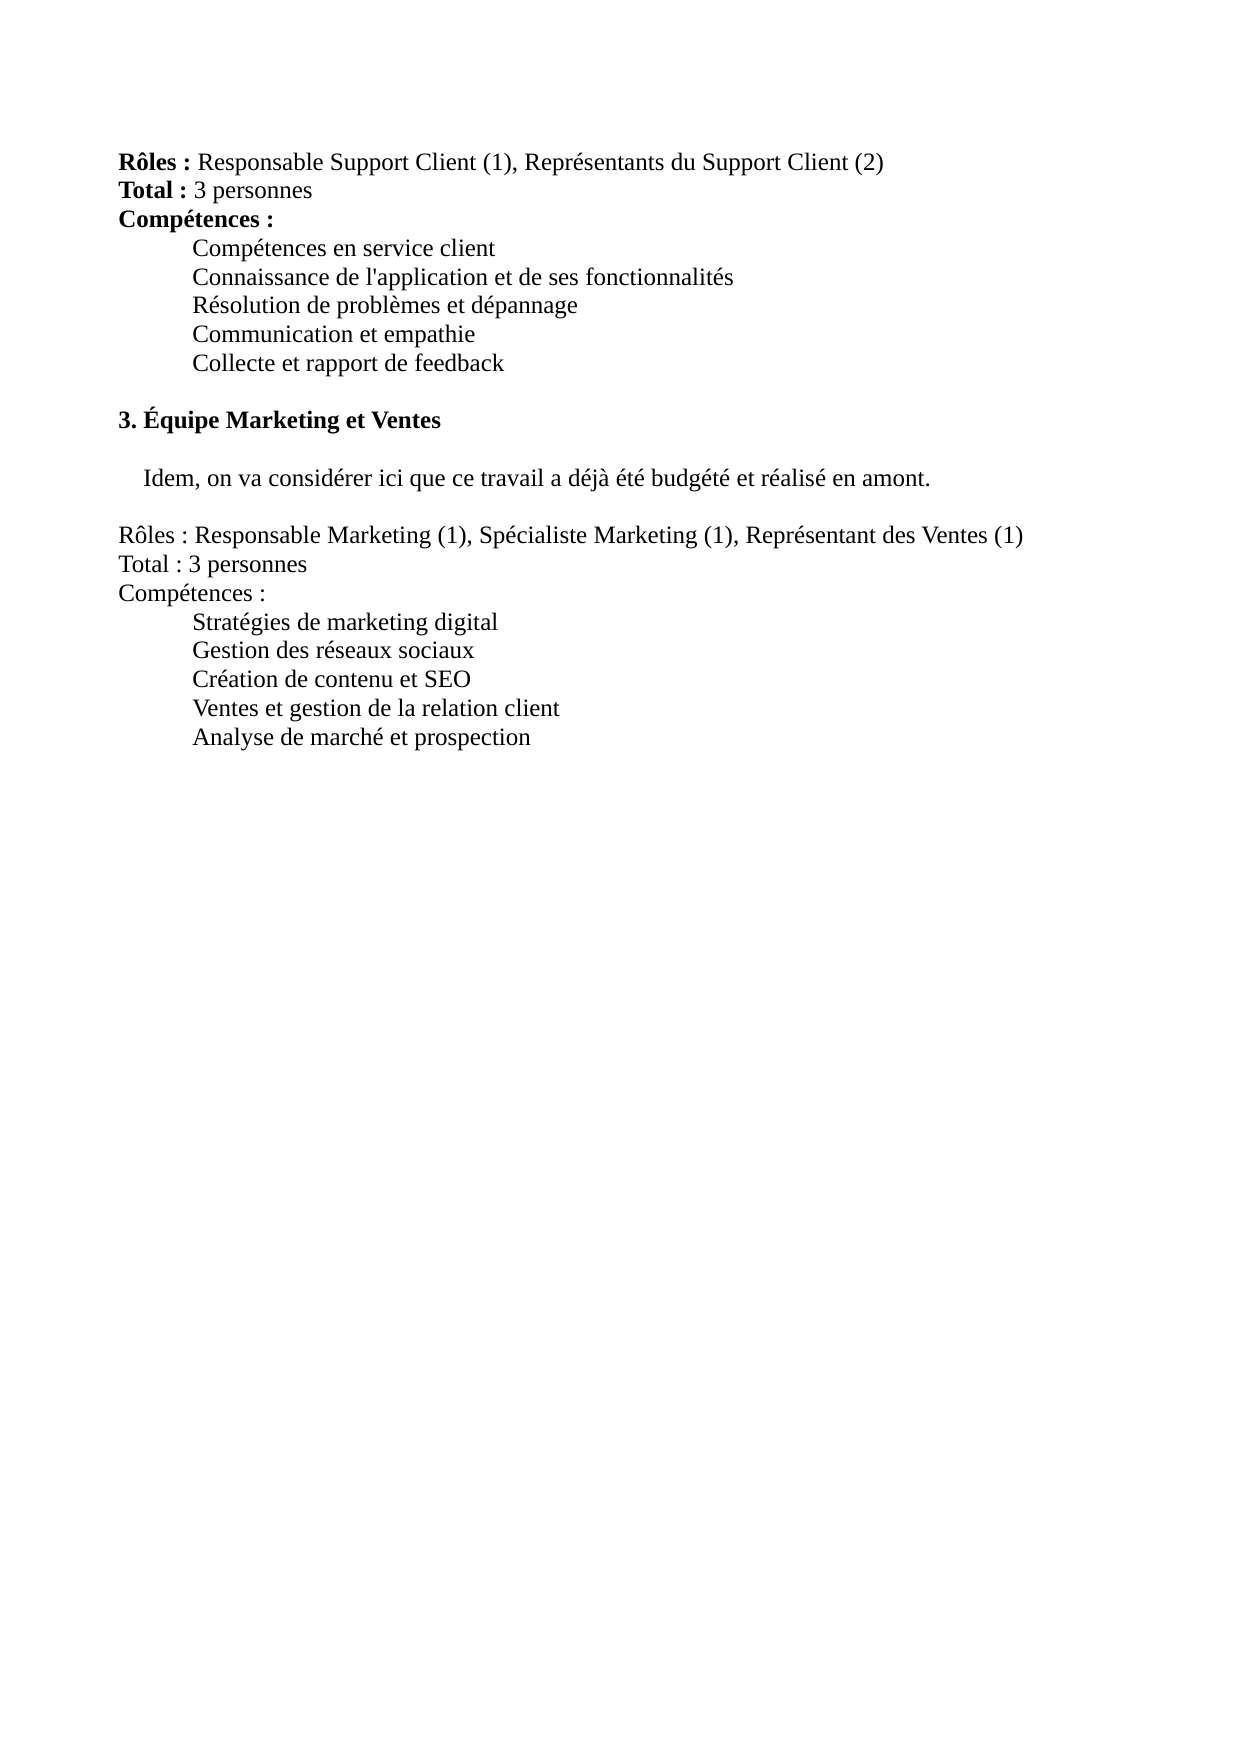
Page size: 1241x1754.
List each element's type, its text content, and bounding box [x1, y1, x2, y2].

text Rôles : Responsable Support Client (1), Représentants du Support Client (2) [118, 147, 1122, 176]
text Communication et empathie [118, 319, 1122, 348]
text Rôles : Responsable Marketing (1), Spécialiste Marketing (1), Représentant des Ventes (1) [118, 521, 1122, 549]
text Analyse de marché et prospection [118, 722, 1122, 751]
text Total : 3 personnes [118, 549, 1122, 578]
text Gestion des réseaux sociaux [118, 636, 1122, 664]
text Résolution de problèmes et dépannage [118, 291, 1122, 319]
text 3. Équipe Marketing et Ventes [118, 406, 1122, 434]
text Total : 3 personnes [118, 176, 1122, 204]
text Collecte et rapport de feedback [118, 348, 1122, 377]
text Compétences : [118, 578, 1122, 607]
text Connaissance de l'application et de ses fonctionnalités [118, 262, 1122, 291]
text Compétences : [118, 204, 1122, 233]
text Création de contenu et SEO [118, 664, 1122, 693]
text Idem, on va considérer ici que ce travail a déjà été budgété et réalisé en amont. [118, 463, 1122, 492]
text Compétences en service client [118, 233, 1122, 262]
text Stratégies de marketing digital [118, 607, 1122, 636]
text Ventes et gestion de la relation client [118, 693, 1122, 722]
